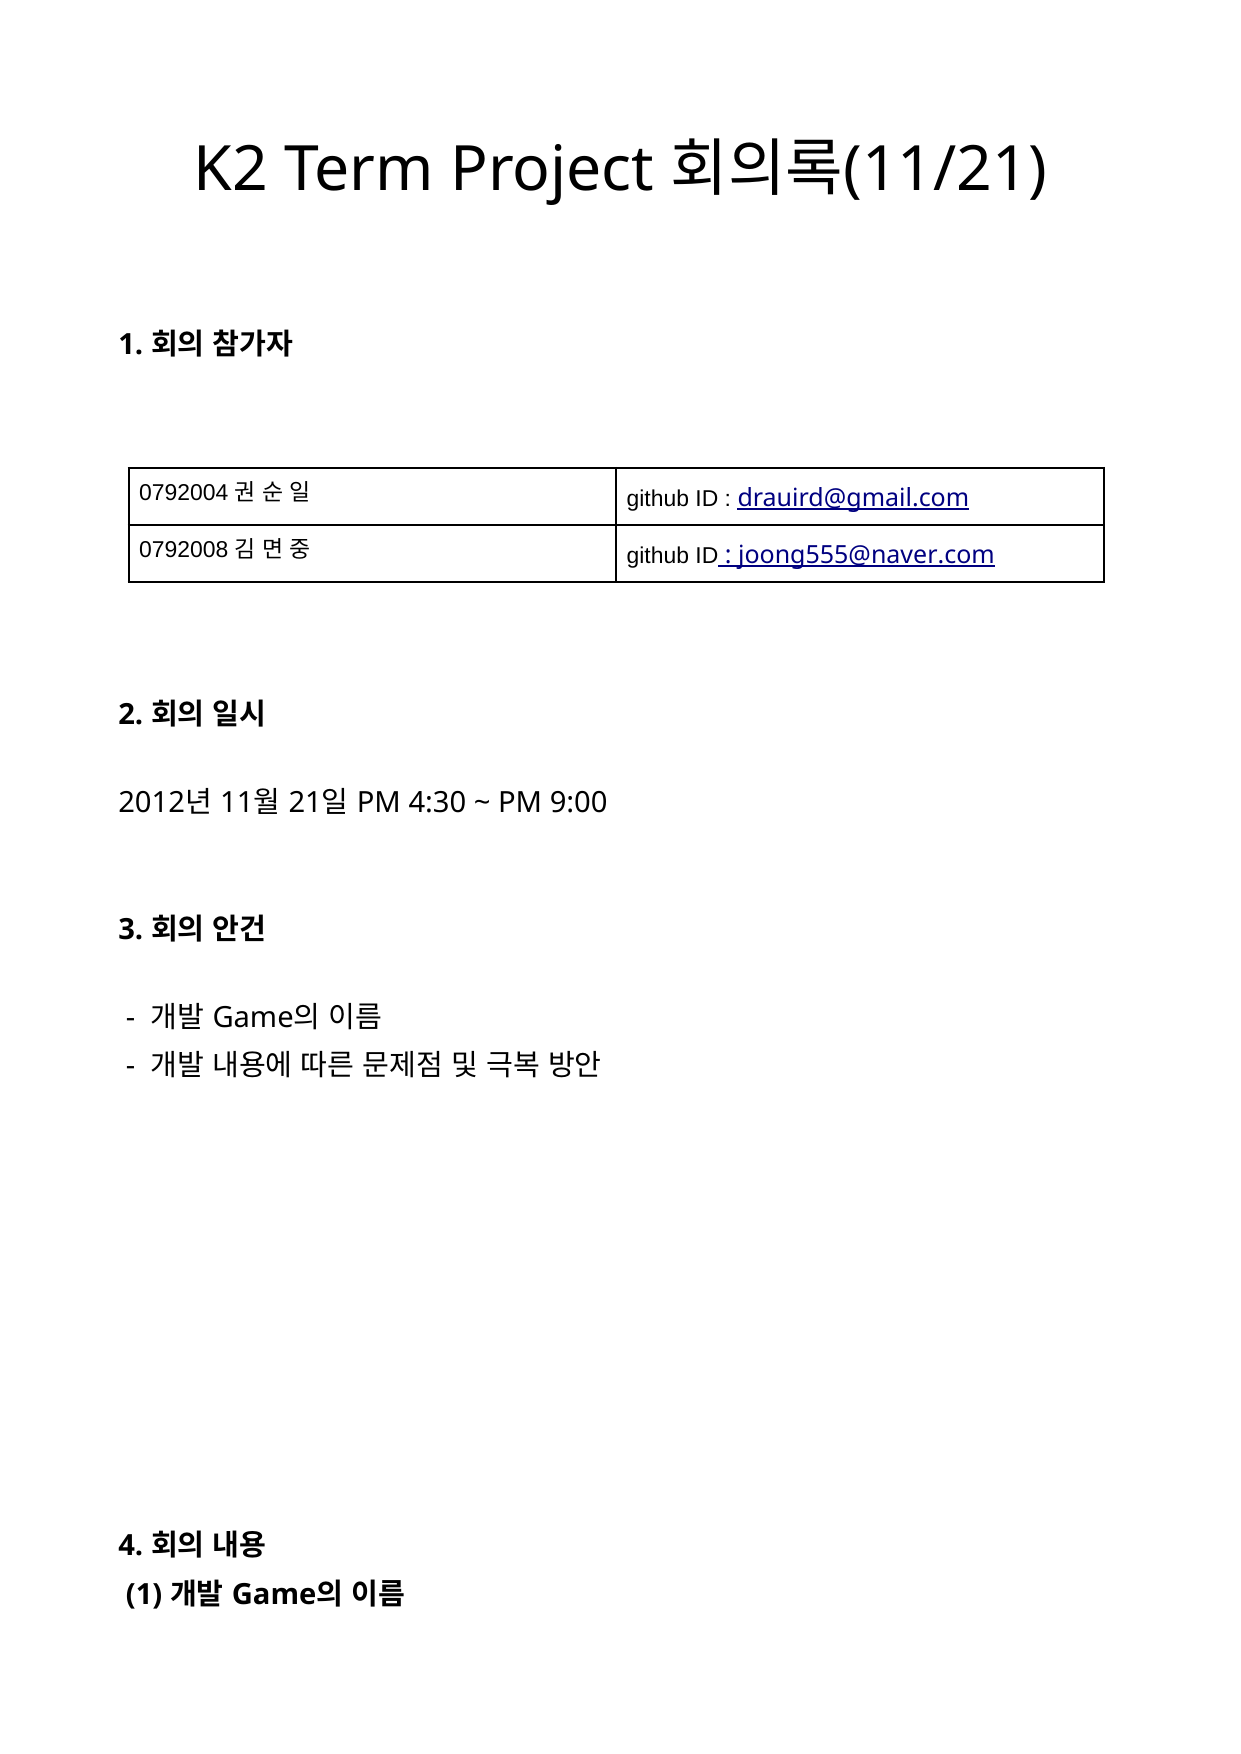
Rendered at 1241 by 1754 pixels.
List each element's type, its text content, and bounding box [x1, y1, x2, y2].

table_header github ID : drauird@gmail.com [617, 469, 1103, 524]
text 2012년 11월 21일 PM 4:30 ~ PM 9:00 [118, 778, 1122, 821]
text K2 Term Project 회의록(11/21) [118, 118, 1122, 209]
text - 개발 Game의 이름 [118, 993, 1122, 1036]
text (1) 개발 Game의 이름 [118, 1570, 1122, 1613]
table_cell github ID : joong555@naver.com [617, 526, 1103, 581]
text 1. 회의 참가자 [118, 320, 1122, 363]
table_header 0792004 권 순 일 [130, 469, 615, 524]
text 3. 회의 안건 [118, 905, 1122, 948]
text 4. 회의 내용 [118, 1521, 1122, 1564]
text 2. 회의 일시 [118, 690, 1122, 733]
table_cell 0792008 김 면 중 [130, 526, 615, 581]
text - 개발 내용에 따른 문제점 및 극복 방안 [118, 1042, 1122, 1084]
